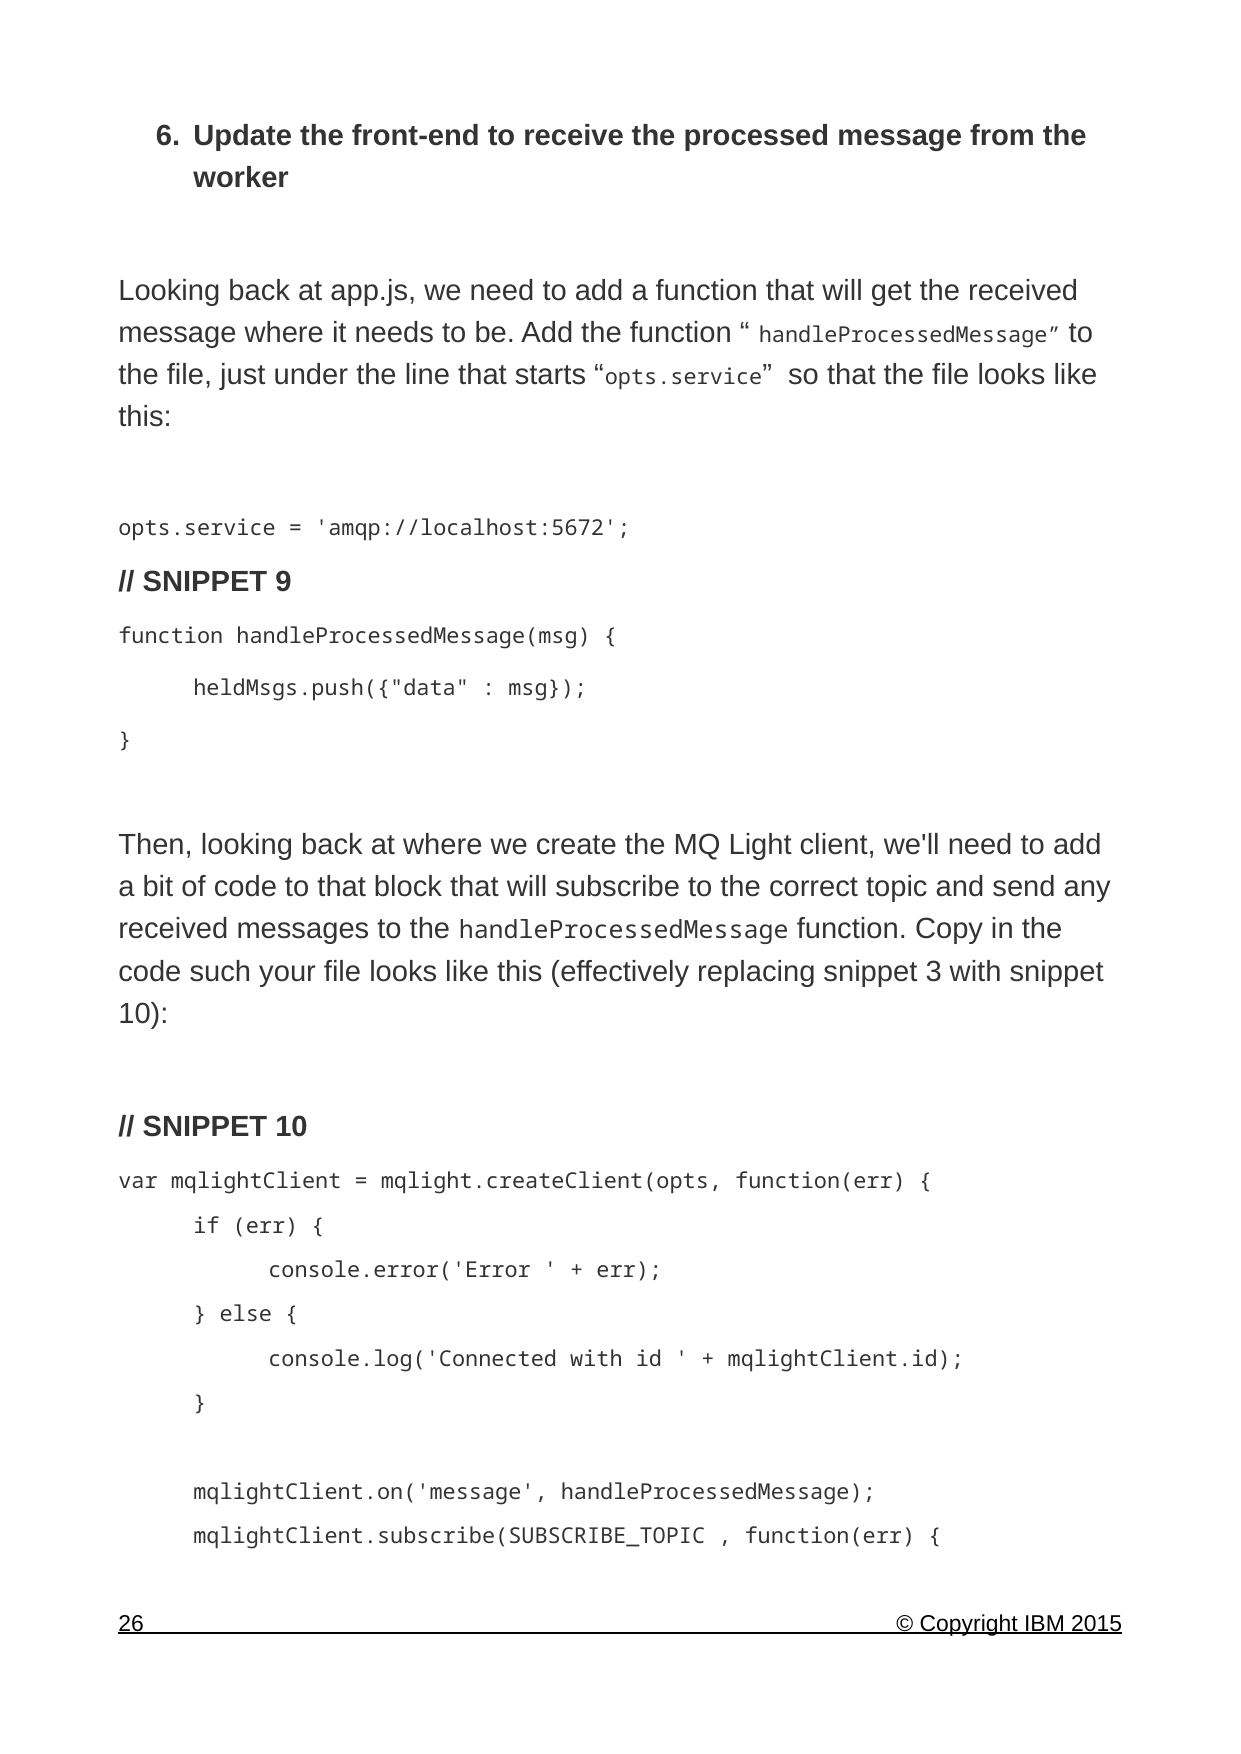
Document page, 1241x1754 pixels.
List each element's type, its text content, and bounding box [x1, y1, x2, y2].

text var mqlightClient = mqlight.createClient(opts, function(err) { [118, 1165, 1122, 1195]
text } else { [118, 1298, 1122, 1328]
text if (err) { [118, 1210, 1122, 1239]
text } [118, 1387, 1122, 1417]
text opts.service = 'amqp://localhost:5672'; [118, 512, 1122, 542]
text // SNIPPET 9 [118, 564, 1122, 597]
text Then, looking back at where we create the MQ Light client, we'll need to add a bit of code to that block that will subscribe to the correct topic and send any received messages to the handleProcessedMessage function. Copy in the code such your file looks like this (effectively replacing snippet 3 with snippet 10): [118, 827, 1122, 1029]
text heldMsgs.push({"data" : msg}); [118, 672, 1122, 702]
text // SNIPPET 10 [118, 1109, 1122, 1142]
text console.log('Connected with id ' + mqlightClient.id); [118, 1343, 1122, 1373]
text function handleProcessedMessage(msg) { [118, 620, 1122, 650]
text Looking back at app.js, we need to add a function that will get the received message where it needs to be. Add the function “ handleProcessedMessage” to the file, just under the line that starts “opts.service” so that the file looks like this: [118, 273, 1122, 432]
text } [118, 724, 1122, 753]
list Update the front-end to receive the processed message from the worker [156, 118, 1122, 193]
text mqlightClient.subscribe(SUBSCRIBE_TOPIC , function(err) { [118, 1520, 1122, 1550]
text mqlightClient.on('message', handleProcessedMessage); [118, 1476, 1122, 1506]
text console.error('Error ' + err); [118, 1254, 1122, 1284]
